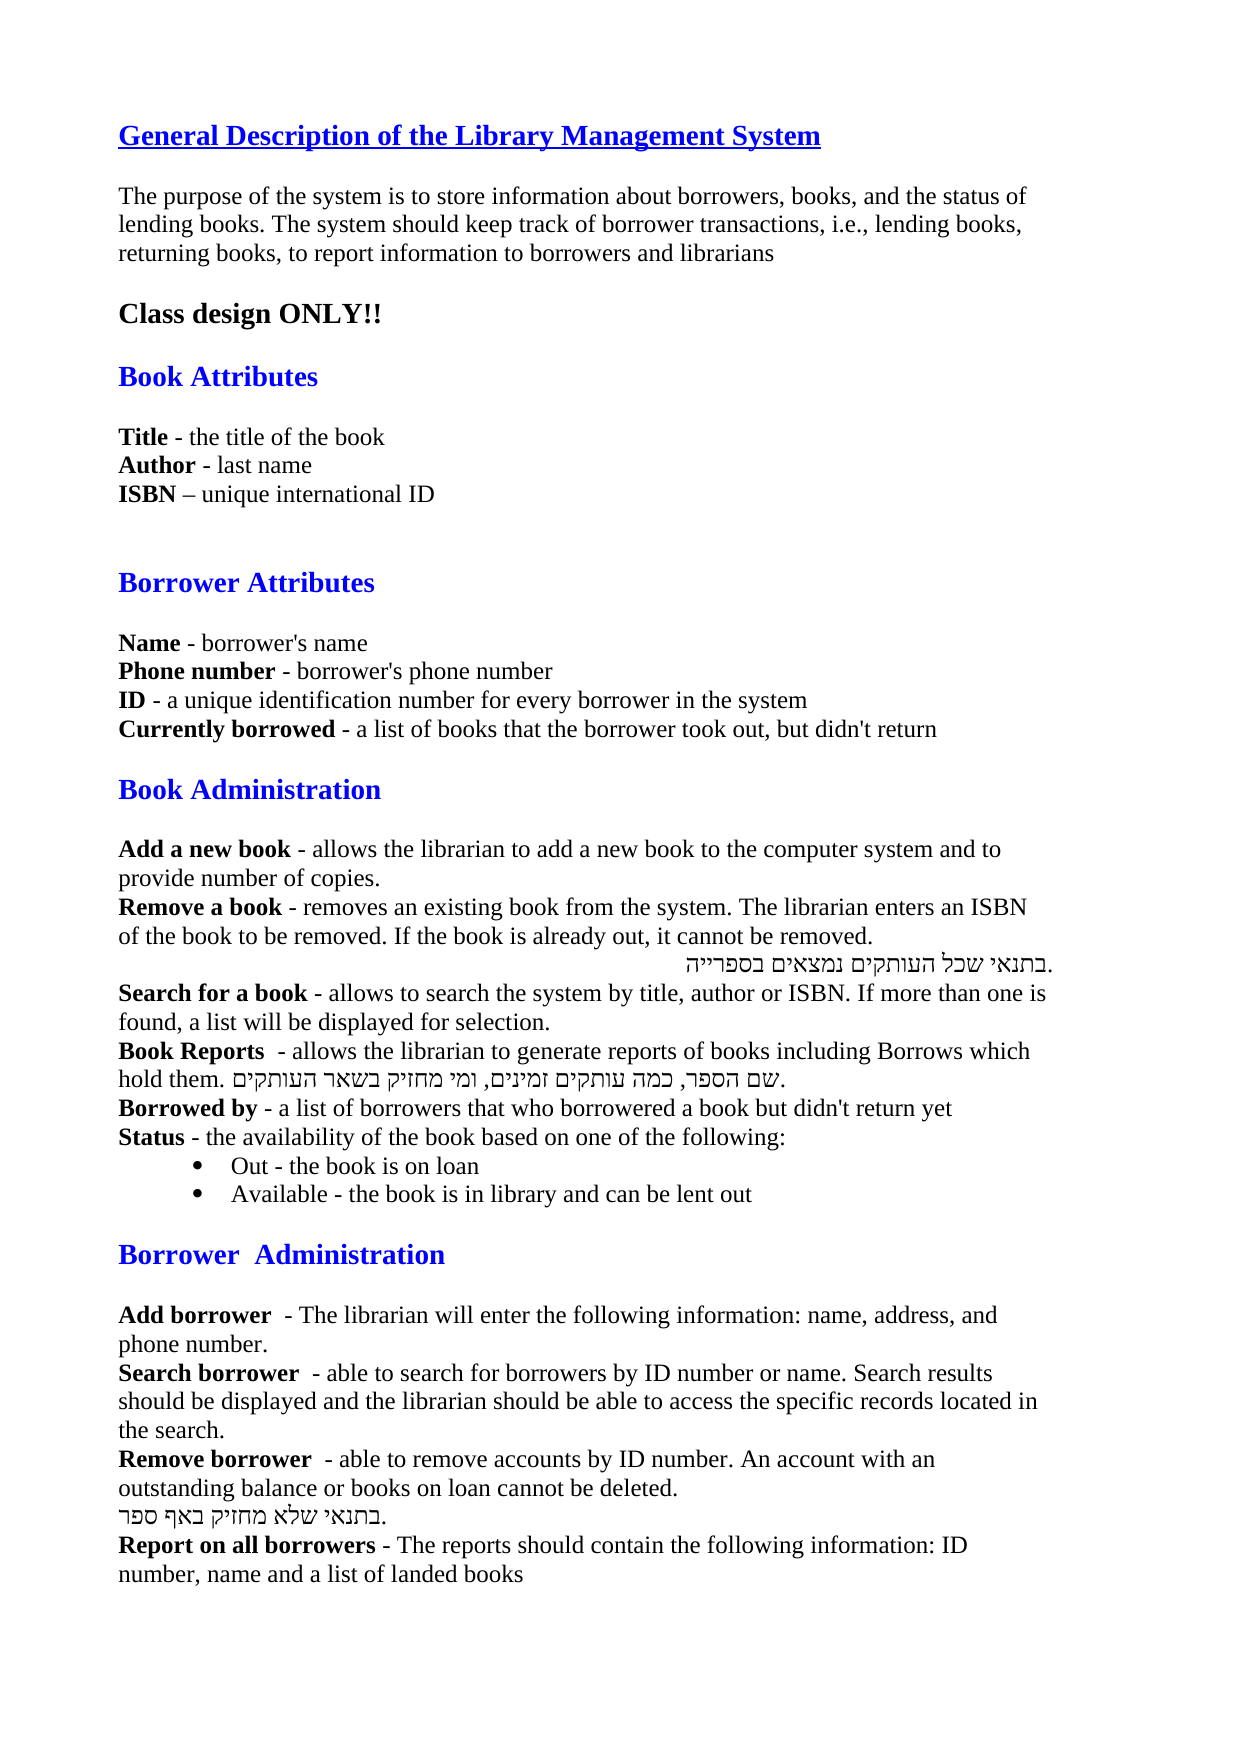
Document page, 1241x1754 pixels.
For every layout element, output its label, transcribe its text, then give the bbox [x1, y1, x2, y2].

text ISBN – unique international ID [118, 479, 1053, 508]
text Borrower Administration [118, 1237, 1053, 1271]
text Search borrower - able to search for borrowers by ID number or name. Search results should be displayed and the librarian should be able to access the specific records located in the search. [118, 1358, 1053, 1444]
list Out - the book is on loan [193, 1151, 1053, 1179]
text Name - borrower's name [118, 628, 1053, 656]
text Add a new book - allows the librarian to add a new book to the computer system and to provide number of copies. [118, 834, 1053, 892]
text Class design ONLY!! [118, 296, 1053, 330]
text Status - the availability of the book based on one of the following: [118, 1122, 1053, 1151]
text Book Reports - allows the librarian to generate reports of books including Borrows which hold them. שם הספר, כמה עותקים זמינים, ומי מחזיק בשאר העותקים. [118, 1036, 1053, 1093]
text The purpose of the system is to store information about borrowers, books, and the status of lending books. The system should keep track of borrower transactions, i.e., lending books, returning books, to report information to borrowers and librarians [118, 181, 1053, 267]
text Search for a book - allows to search the system by title, author or ISBN. If more than one is found, a list will be displayed for selection. [118, 978, 1053, 1036]
text Currently borrowed - a list of books that the borrower took out, but didn't return [118, 714, 1053, 743]
text Borrowed by - a list of borrowers that who borrowered a book but didn't return yet [118, 1093, 1053, 1122]
text Remove a book - removes an existing book from the system. The librarian enters an ISBN of the book to be removed. If the book is already out, it cannot be removed. [118, 892, 1053, 949]
text Report on all borrowers - The reports should contain the following information: ID number, name and a list of landed books [118, 1530, 1053, 1588]
text בתנאי שלא מחזיק באף ספר. [118, 1501, 1053, 1530]
text בתנאי שכל העותקים נמצאים בספרייה. [118, 949, 1053, 978]
text Book Administration [118, 772, 1053, 805]
list Available - the book is in library and can be lent out [193, 1179, 1053, 1208]
text Add borrower - The librarian will enter the following information: name, address, and phone number. [118, 1300, 1053, 1358]
text Borrower Attributes [118, 565, 1053, 599]
text Phone number - borrower's phone number [118, 656, 1053, 685]
text Title - the title of the book [118, 422, 1053, 450]
text Book Attributes [118, 359, 1053, 392]
text Remove borrower - able to remove accounts by ID number. An account with an outstanding balance or books on loan cannot be deleted. [118, 1444, 1053, 1501]
text ID - a unique identification number for every borrower in the system [118, 685, 1053, 714]
text Author - last name [118, 450, 1053, 479]
text General Description of the Library Management System [118, 118, 1053, 152]
